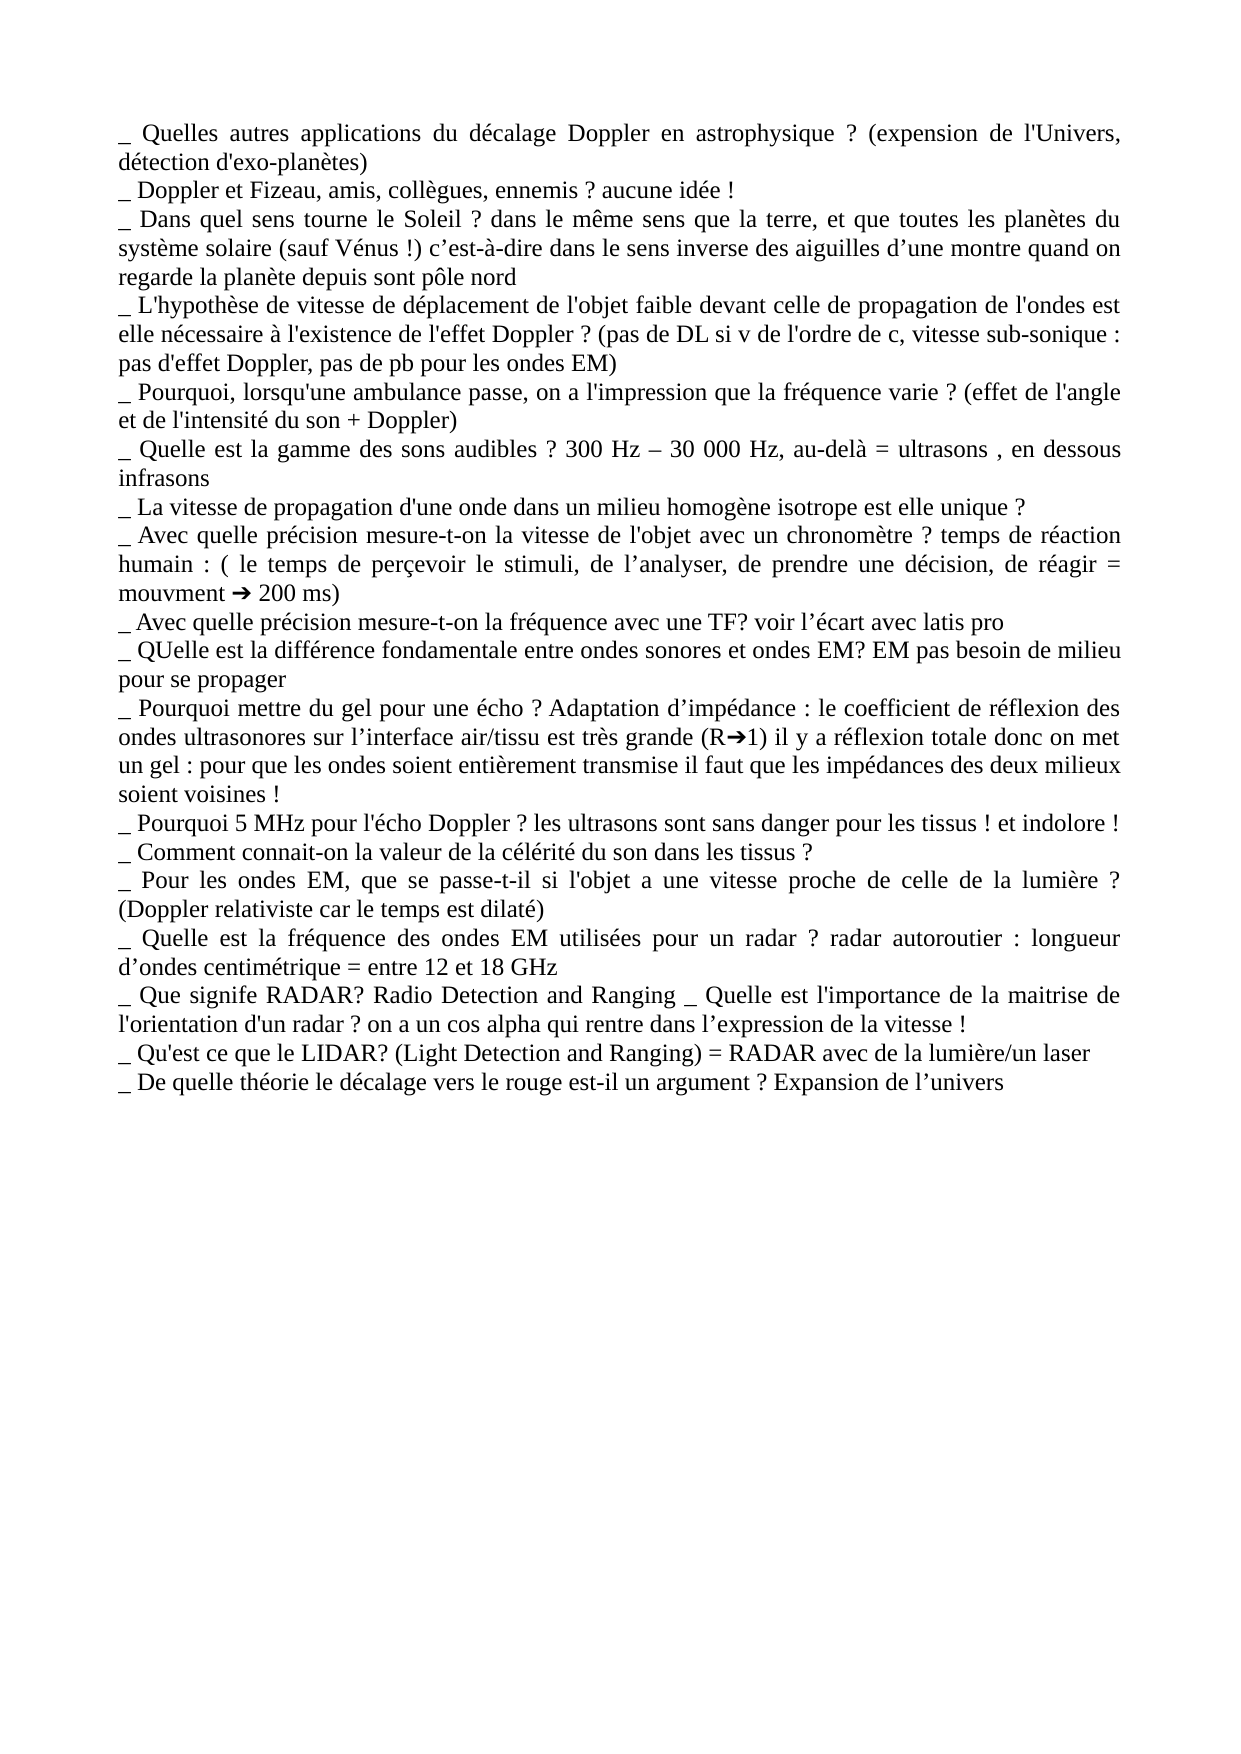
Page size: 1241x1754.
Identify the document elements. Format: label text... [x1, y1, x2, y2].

text _ Avec quelle précision mesure-t-on la vitesse de l'objet avec un chronomètre ? temps de réaction humain : ( le temps de perçevoir le stimuli, de l’analyser, de prendre une décision, de réagir = mouvment ➔ 200 ms) [118, 521, 1122, 607]
text _ L'hypothèse de vitesse de déplacement de l'objet faible devant celle de propagation de l'ondes est elle nécessaire à l'existence de l'effet Doppler ? (pas de DL si v de l'ordre de c, vitesse sub-sonique : pas d'effet Doppler, pas de pb pour les ondes EM) [118, 291, 1122, 377]
text _ Pourquoi 5 MHz pour l'écho Doppler ? les ultrasons sont sans danger pour les tissus ! et indolore ! [118, 808, 1122, 837]
text _ Quelle est la fréquence des ondes EM utilisées pour un radar ? radar autoroutier : longueur d’ondes centimétrique = entre 12 et 18 GHz [118, 923, 1122, 981]
text _ Pourquoi, lorsqu'une ambulance passe, on a l'impression que la fréquence varie ? (effet de l'angle et de l'intensité du son + Doppler) [118, 377, 1122, 434]
text _ La vitesse de propagation d'une onde dans un milieu homogène isotrope est elle unique ? [118, 492, 1122, 521]
text _ Dans quel sens tourne le Soleil ? dans le même sens que la terre, et que toutes les planètes du système solaire (sauf Vénus !) c’est-à-dire dans le sens inverse des aiguilles d’une montre quand on regarde la planète depuis sont pôle nord [118, 204, 1122, 291]
text _ Doppler et Fizeau, amis, collègues, ennemis ? aucune idée ! [118, 176, 1122, 204]
text _ Qu'est ce que le LIDAR? (Light Detection and Ranging) = RADAR avec de la lumière/un laser [118, 1038, 1122, 1067]
text _ Comment connait-on la valeur de la célérité du son dans les tissus ? [118, 837, 1122, 866]
text _ De quelle théorie le décalage vers le rouge est-il un argument ? Expansion de l’univers [118, 1067, 1122, 1096]
text _ Pourquoi mettre du gel pour une écho ? Adaptation d’impédance : le coefficient de réflexion des ondes ultrasonores sur l’interface air/tissu est très grande (R➔1) il y a réflexion totale donc on met un gel : pour que les ondes soient entièrement transmise il faut que les impédances des deux milieux soient voisines ! [118, 693, 1122, 808]
text _ Que signife RADAR? Radio Detection and Ranging _ Quelle est l'importance de la maitrise de l'orientation d'un radar ? on a un cos alpha qui rentre dans l’expression de la vitesse ! [118, 981, 1122, 1038]
text _ Pour les ondes EM, que se passe-t-il si l'objet a une vitesse proche de celle de la lumière ? (Doppler relativiste car le temps est dilaté) [118, 866, 1122, 923]
text _ Quelle est la gamme des sons audibles ? 300 Hz – 30 000 Hz, au-delà = ultrasons , en dessous infrasons [118, 434, 1122, 492]
text _ Avec quelle précision mesure-t-on la fréquence avec une TF? voir l’écart avec latis pro [118, 607, 1122, 636]
text _ Quelles autres applications du décalage Doppler en astrophysique ? (expension de l'Univers, détection d'exo-planètes) [118, 118, 1122, 176]
text _ QUelle est la différence fondamentale entre ondes sonores et ondes EM? EM pas besoin de milieu pour se propager [118, 636, 1122, 693]
